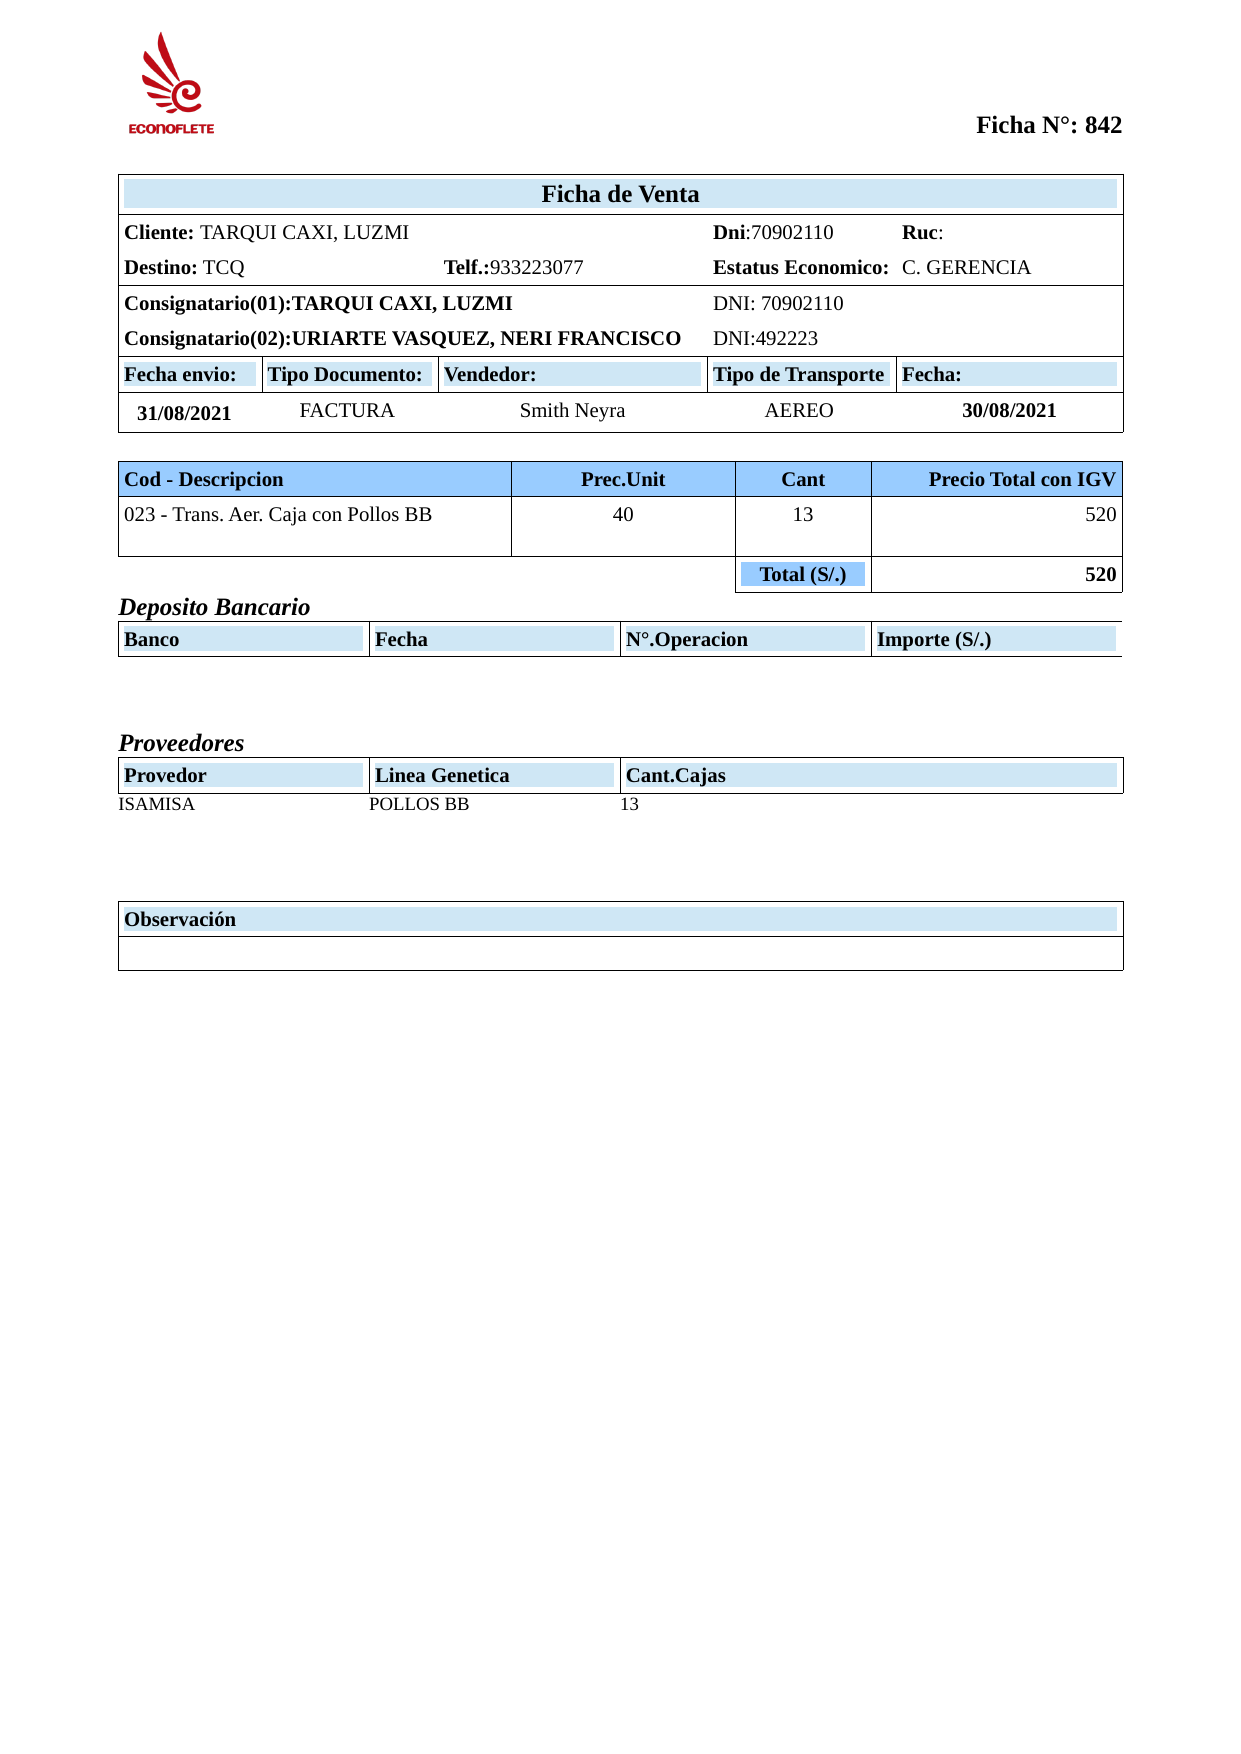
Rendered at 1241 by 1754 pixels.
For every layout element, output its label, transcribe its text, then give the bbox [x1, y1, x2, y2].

table_cell [620, 657, 871, 680]
table_header Importe (S/.) [872, 622, 1122, 656]
table_cell Tipo Documento: [263, 357, 438, 392]
table_header Provedor [119, 758, 369, 793]
table_cell Fecha: [897, 357, 1123, 392]
table_cell 520 [872, 497, 1122, 556]
table_header Banco [119, 622, 369, 656]
table_cell [620, 815, 1123, 836]
table_cell [620, 705, 871, 728]
table_cell [511, 557, 735, 592]
table_cell Tipo de Transporte [708, 357, 896, 392]
table_cell [369, 657, 620, 680]
table_cell 40 [512, 497, 735, 556]
table_header Observación [119, 902, 1123, 936]
table_cell [871, 705, 1122, 728]
table_cell [369, 680, 620, 704]
table_cell FACTURA [262, 393, 438, 432]
table_cell AEREO [707, 393, 896, 432]
table_cell [871, 657, 1122, 680]
table_cell Cliente: TARQUI CAXI, LUZMI [119, 215, 707, 249]
table_cell [620, 858, 1123, 879]
table_cell [871, 680, 1122, 704]
table_cell C. GERENCIA [896, 249, 1123, 285]
table_cell POLLOS BB [369, 794, 620, 814]
table_cell Dni:70902110 [707, 215, 896, 249]
table_cell [620, 680, 871, 704]
table_header Cant [736, 462, 871, 496]
picture [118, 31, 225, 134]
table_cell Vendedor: [439, 357, 707, 392]
table_cell [369, 858, 620, 879]
text Proveedores [118, 728, 1122, 757]
table_cell [118, 657, 369, 680]
table_header Cant.Cajas [621, 758, 1123, 793]
table_cell ISAMISA [118, 794, 369, 814]
table_cell Smith Neyra [438, 393, 707, 432]
table_cell Estatus Economico: [707, 249, 896, 285]
table_cell Fecha envio: [119, 357, 262, 392]
table_cell [118, 815, 369, 836]
table_cell 023 - Trans. Aer. Caja con Pollos BB [119, 497, 511, 556]
table_cell DNI: 70902110 [707, 286, 1123, 321]
table_cell [369, 879, 620, 901]
table_cell 13 [736, 497, 871, 556]
table_cell [369, 836, 620, 858]
table_cell [118, 680, 369, 704]
table_cell Ruc: [896, 215, 1123, 249]
table_cell [369, 705, 620, 728]
table_cell Consignatario(01):TARQUI CAXI, LUZMI [119, 286, 707, 321]
table_cell [620, 879, 1123, 901]
table_cell Consignatario(02):URIARTE VASQUEZ, NERI FRANCISCO [119, 321, 707, 356]
table_cell 30/08/2021 [896, 393, 1123, 432]
text Deposito Bancario [118, 592, 1122, 621]
table_cell 31/08/2021 [119, 393, 262, 432]
table_header Cod - Descripcion [119, 462, 511, 496]
table_cell Destino: TCQ [119, 249, 438, 285]
table_header Linea Genetica [370, 758, 620, 793]
table_cell Telf.:933223077 [438, 249, 707, 285]
table_cell [118, 858, 369, 879]
table_cell [118, 879, 369, 901]
table_header Ficha de Venta [119, 175, 1123, 214]
table_cell [118, 705, 369, 728]
table_cell [620, 836, 1123, 858]
table_header Prec.Unit [512, 462, 735, 496]
table_cell 520 [872, 557, 1122, 592]
table_cell [118, 836, 369, 858]
table_cell 13 [620, 794, 1123, 814]
table_header Precio Total con IGV [872, 462, 1122, 496]
table_cell Total (S/.) [736, 557, 871, 592]
table_cell DNI:492223 [707, 321, 1123, 356]
table_cell [118, 557, 511, 592]
table_header Fecha [370, 622, 620, 656]
table_cell [369, 815, 620, 836]
table_header N°.Operacion [621, 622, 871, 656]
table_cell [119, 937, 1123, 969]
